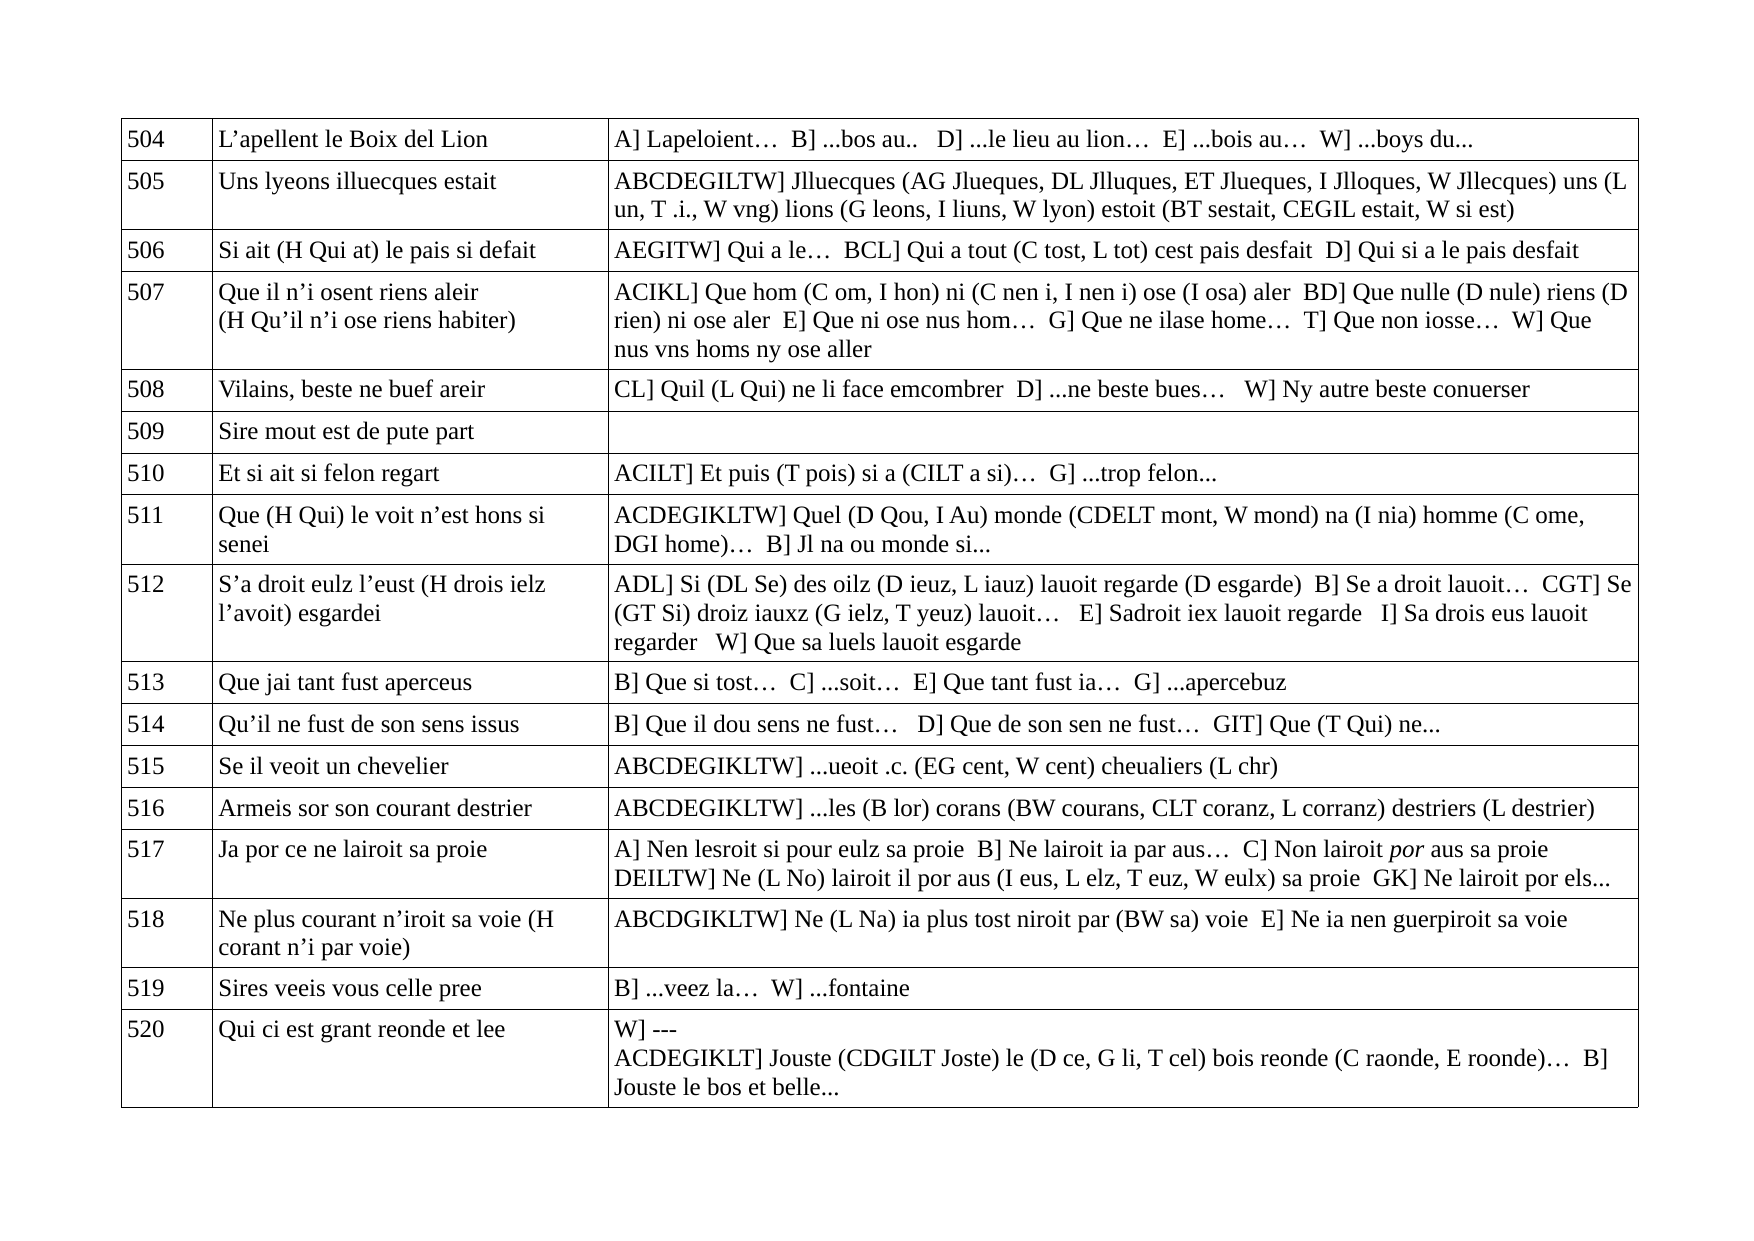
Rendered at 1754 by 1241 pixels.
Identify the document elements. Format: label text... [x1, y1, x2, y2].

table_cell W] --- ACDEGIKLT] Jouste (CDGILT Joste) le (D ce, G li, T cel) bois reonde (C raonde, E roonde)… B] Jouste le bos et belle... [609, 1010, 1638, 1107]
table_cell ACILT] Et puis (T pois) si a (CILT a si)… G] ...trop felon... [609, 454, 1638, 494]
table_cell ABCDEGIKLTW] ...les (B lor) corans (BW courans, CLT coranz, L corranz) destriers (L destrier) [609, 788, 1638, 829]
table_cell Que il n’i osent riens aleir (H Qu’il n’i ose riens habiter) [213, 272, 608, 369]
table_cell [609, 412, 1638, 452]
table_cell Ja por ce ne lairoit sa proie [213, 830, 608, 898]
table_cell 511 [122, 495, 212, 563]
table_cell Vilains, beste ne buef areir [213, 370, 608, 411]
table_cell Qu’il ne fust de son sens issus [213, 704, 608, 745]
table_cell A] Nen lesroit si pour eulz sa proie B] Ne lairoit ia par aus… C] Non lairoit por aus sa proie DEILTW] Ne (L No) lairoit il por aus (I eus, L elz, T euz, W eulx) sa proie GK] Ne lairoit por els... [609, 830, 1638, 898]
table_cell Qui ci est grant reonde et lee [213, 1010, 608, 1107]
table_cell Uns lyeons illuecques estait [213, 161, 608, 229]
table_cell 517 [122, 830, 212, 898]
table_cell Que jai tant fust aperceus [213, 662, 608, 703]
table_cell 516 [122, 788, 212, 829]
table_cell ABCDEGIKLTW] ...ueoit .c. (EG cent, W cent) cheualiers (L chr) [609, 746, 1638, 787]
table_cell 509 [122, 412, 212, 452]
table_cell 510 [122, 454, 212, 494]
table_cell L’apellent le Boix del Lion [213, 119, 608, 160]
table_cell 507 [122, 272, 212, 369]
table_cell Sire mout est de pute part [213, 412, 608, 452]
table_cell 519 [122, 968, 212, 1009]
table_cell 515 [122, 746, 212, 787]
table_cell B] Que si tost… C] ...soit… E] Que tant fust ia… G] ...apercebuz [609, 662, 1638, 703]
table_cell ADL] Si (DL Se) des oilz (D ieuz, L iauz) lauoit regarde (D esgarde) B] Se a droit lauoit… CGT] Se (GT Si) droiz iauxz (G ielz, T yeuz) lauoit… E] Sadroit iex lauoit regarde I] Sa drois eus lauoit regarder W] Que sa luels lauoit esgarde [609, 565, 1638, 661]
table_cell ABCDGIKLTW] Ne (L Na) ia plus tost niroit par (BW sa) voie E] Ne ia nen guerpiroit sa voie [609, 899, 1638, 967]
table_cell 520 [122, 1010, 212, 1107]
table_cell CL] Quil (L Qui) ne li face emcombrer D] ...ne beste bues… W] Ny autre beste conuerser [609, 370, 1638, 411]
table_cell 504 [122, 119, 212, 160]
table_cell Se il veoit un chevelier [213, 746, 608, 787]
table_cell Si ait (H Qui at) le pais si defait [213, 230, 608, 271]
table_cell 506 [122, 230, 212, 271]
table_cell ACIKL] Que hom (C om, I hon) ni (C nen i, I nen i) ose (I osa) aler BD] Que nulle (D nule) riens (D rien) ni ose aler E] Que ni ose nus hom… G] Que ne ilase home… T] Que non iosse… W] Que nus vns homs ny ose aller [609, 272, 1638, 369]
table_cell Ne plus courant n’iroit sa voie (H corant n’i par voie) [213, 899, 608, 967]
table_cell 508 [122, 370, 212, 411]
table_cell 512 [122, 565, 212, 661]
table_cell AEGITW] Qui a le… BCL] Qui a tout (C tost, L tot) cest pais desfait D] Qui si a le pais desfait [609, 230, 1638, 271]
table_cell S’a droit eulz l’eust (H drois ielz l’avoit) esgardei [213, 565, 608, 661]
table_cell Sires veeis vous celle pree [213, 968, 608, 1009]
table_cell ACDEGIKLTW] Quel (D Qou, I Au) monde (CDELT mont, W mond) na (I nia) homme (C ome, DGI home)… B] Jl na ou monde si... [609, 495, 1638, 563]
table_cell ABCDEGILTW] Jlluecques (AG Jlueques, DL Jlluques, ET Jlueques, I Jlloques, W Jllecques) uns (L un, T .i., W vng) lions (G leons, I liuns, W lyon) estoit (BT sestait, CEGIL estait, W si est) [609, 161, 1638, 229]
table_cell Et si ait si felon regart [213, 454, 608, 494]
table_cell B] ...veez la… W] ...fontaine [609, 968, 1638, 1009]
table_cell 505 [122, 161, 212, 229]
table_cell B] Que il dou sens ne fust… D] Que de son sen ne fust… GIT] Que (T Qui) ne... [609, 704, 1638, 745]
table_cell Armeis sor son courant destrier [213, 788, 608, 829]
table_cell 513 [122, 662, 212, 703]
table_cell A] Lapeloient… B] ...bos au.. D] ...le lieu au lion… E] ...bois au… W] ...boys du... [609, 119, 1638, 160]
table_cell Que (H Qui) le voit n’est hons si senei [213, 495, 608, 563]
table_cell 514 [122, 704, 212, 745]
table_cell 518 [122, 899, 212, 967]
